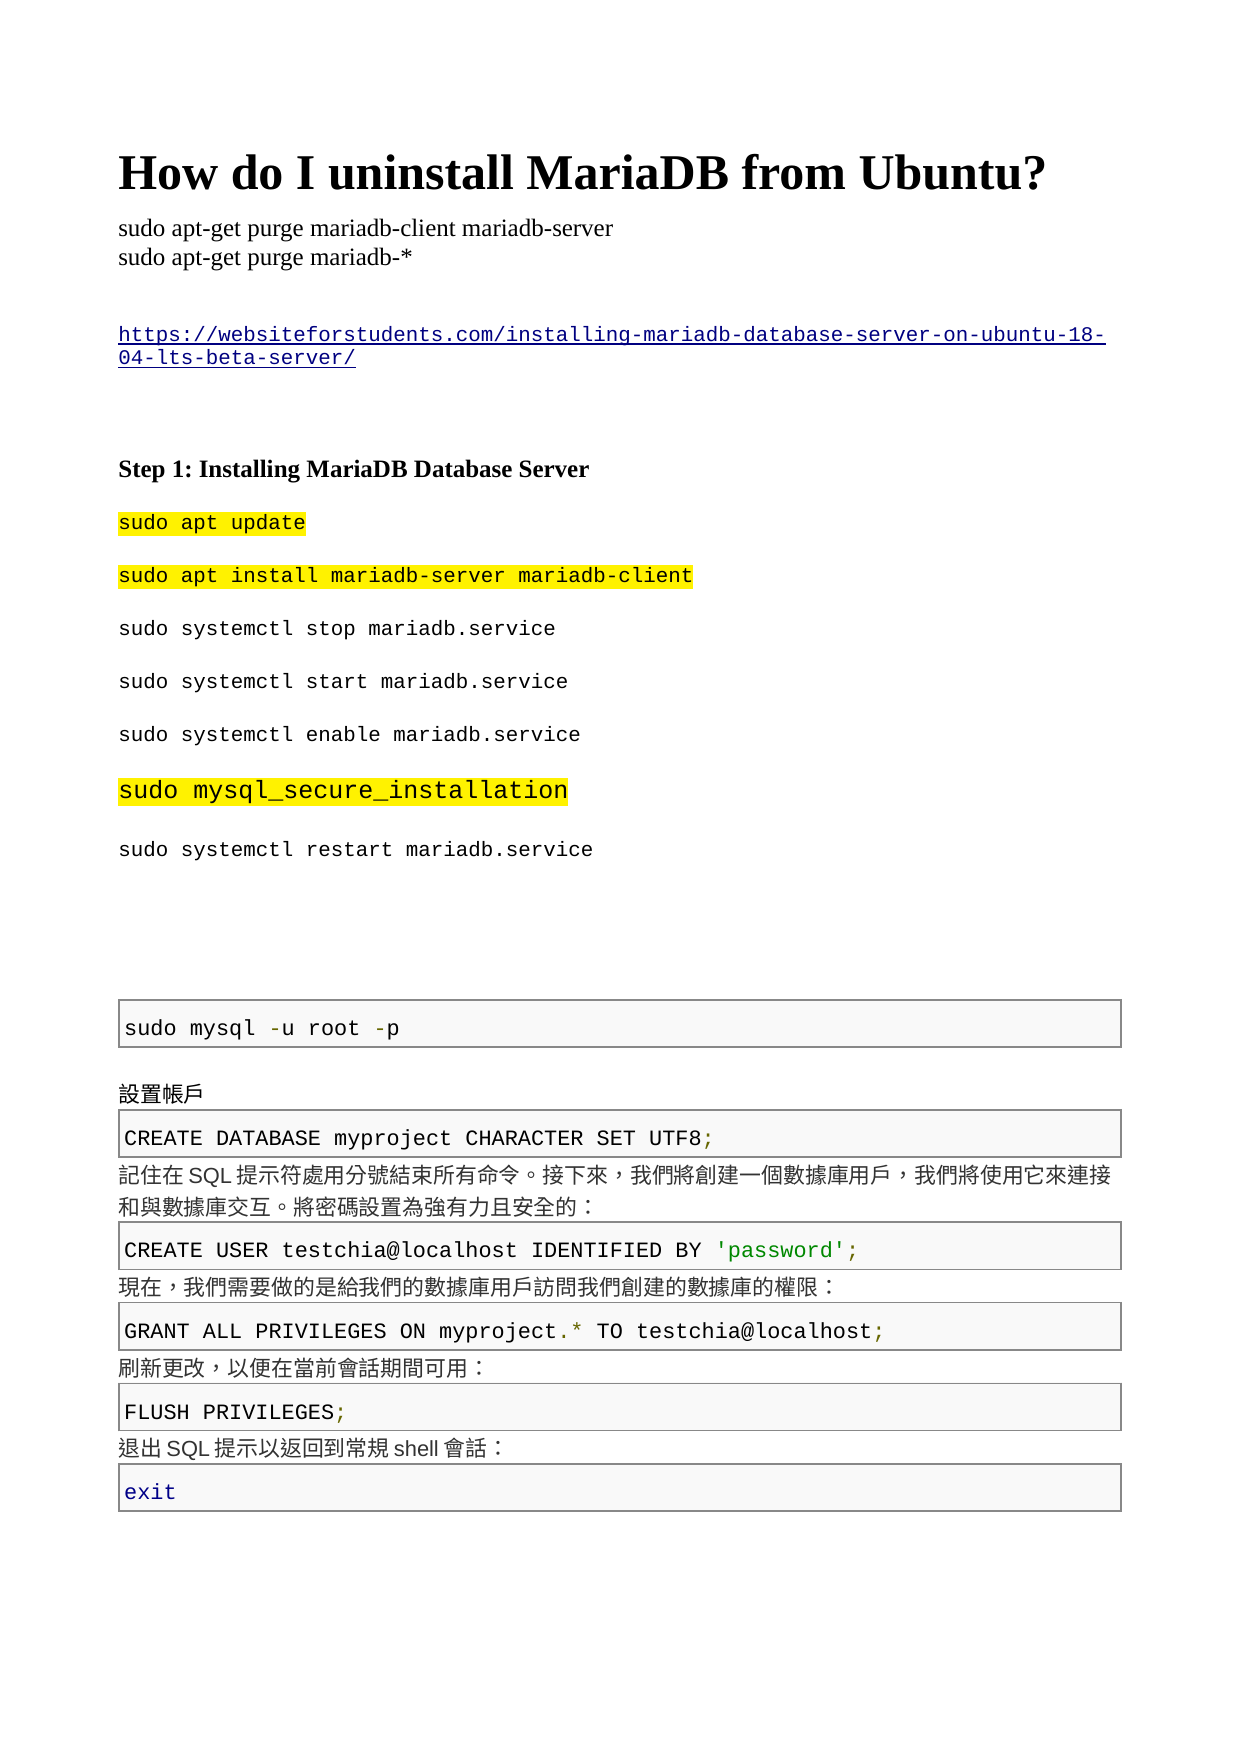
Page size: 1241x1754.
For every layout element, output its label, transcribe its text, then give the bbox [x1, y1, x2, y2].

text https://websiteforstudents.com/installing-mariadb-database-server-on-ubuntu-18-04-lts-beta-server/ [118, 324, 1122, 371]
text exit [120, 1465, 1120, 1510]
text sudo apt install mariadb-server mariadb-client [118, 565, 1122, 589]
text CREATE USER testchia@localhost IDENTIFIED BY 'password'; [120, 1223, 1120, 1269]
subtitle How do I uninstall MariaDB from Ubuntu? [118, 143, 1122, 201]
text sudo systemctl stop mariadb.service [118, 618, 1122, 642]
text sudo mysql -u root -p [120, 1001, 1120, 1046]
text sudo systemctl start mariadb.service [118, 671, 1122, 695]
text 設置帳戶 [118, 1077, 1122, 1109]
text 現在，我們需要做的是給我們的數據庫用戶訪問我們創建的數據庫的權限： [118, 1270, 1122, 1302]
text FLUSH PRIVILEGES; [120, 1384, 1120, 1430]
text GRANT ALL PRIVILEGES ON myproject.* TO testchia@localhost; [120, 1303, 1120, 1349]
subtitle Step 1: Installing MariaDB Database Server [118, 454, 1122, 482]
text 退出SQL提示以返回到常規shell會話： [118, 1431, 1122, 1463]
text sudo apt-get purge mariadb-client mariadb-server [118, 213, 1122, 242]
text 刷新更改，以便在當前會話期間可用： [118, 1351, 1122, 1382]
text sudo mysql_secure_installation [118, 777, 1122, 806]
text 記住在SQL提示符處用分號結束所有命令。接下來，我們將創建一個數據庫用戶，我們將使用它來連接和與數據庫交互。將密碼設置為強有力且安全的： [118, 1158, 1122, 1221]
text sudo apt-get purge mariadb-* [118, 242, 1122, 271]
text sudo apt update [118, 512, 1122, 536]
text sudo systemctl enable mariadb.service [118, 724, 1122, 748]
text CREATE DATABASE myproject CHARACTER SET UTF8; [120, 1111, 1120, 1156]
text sudo systemctl restart mariadb.service [118, 839, 1122, 863]
